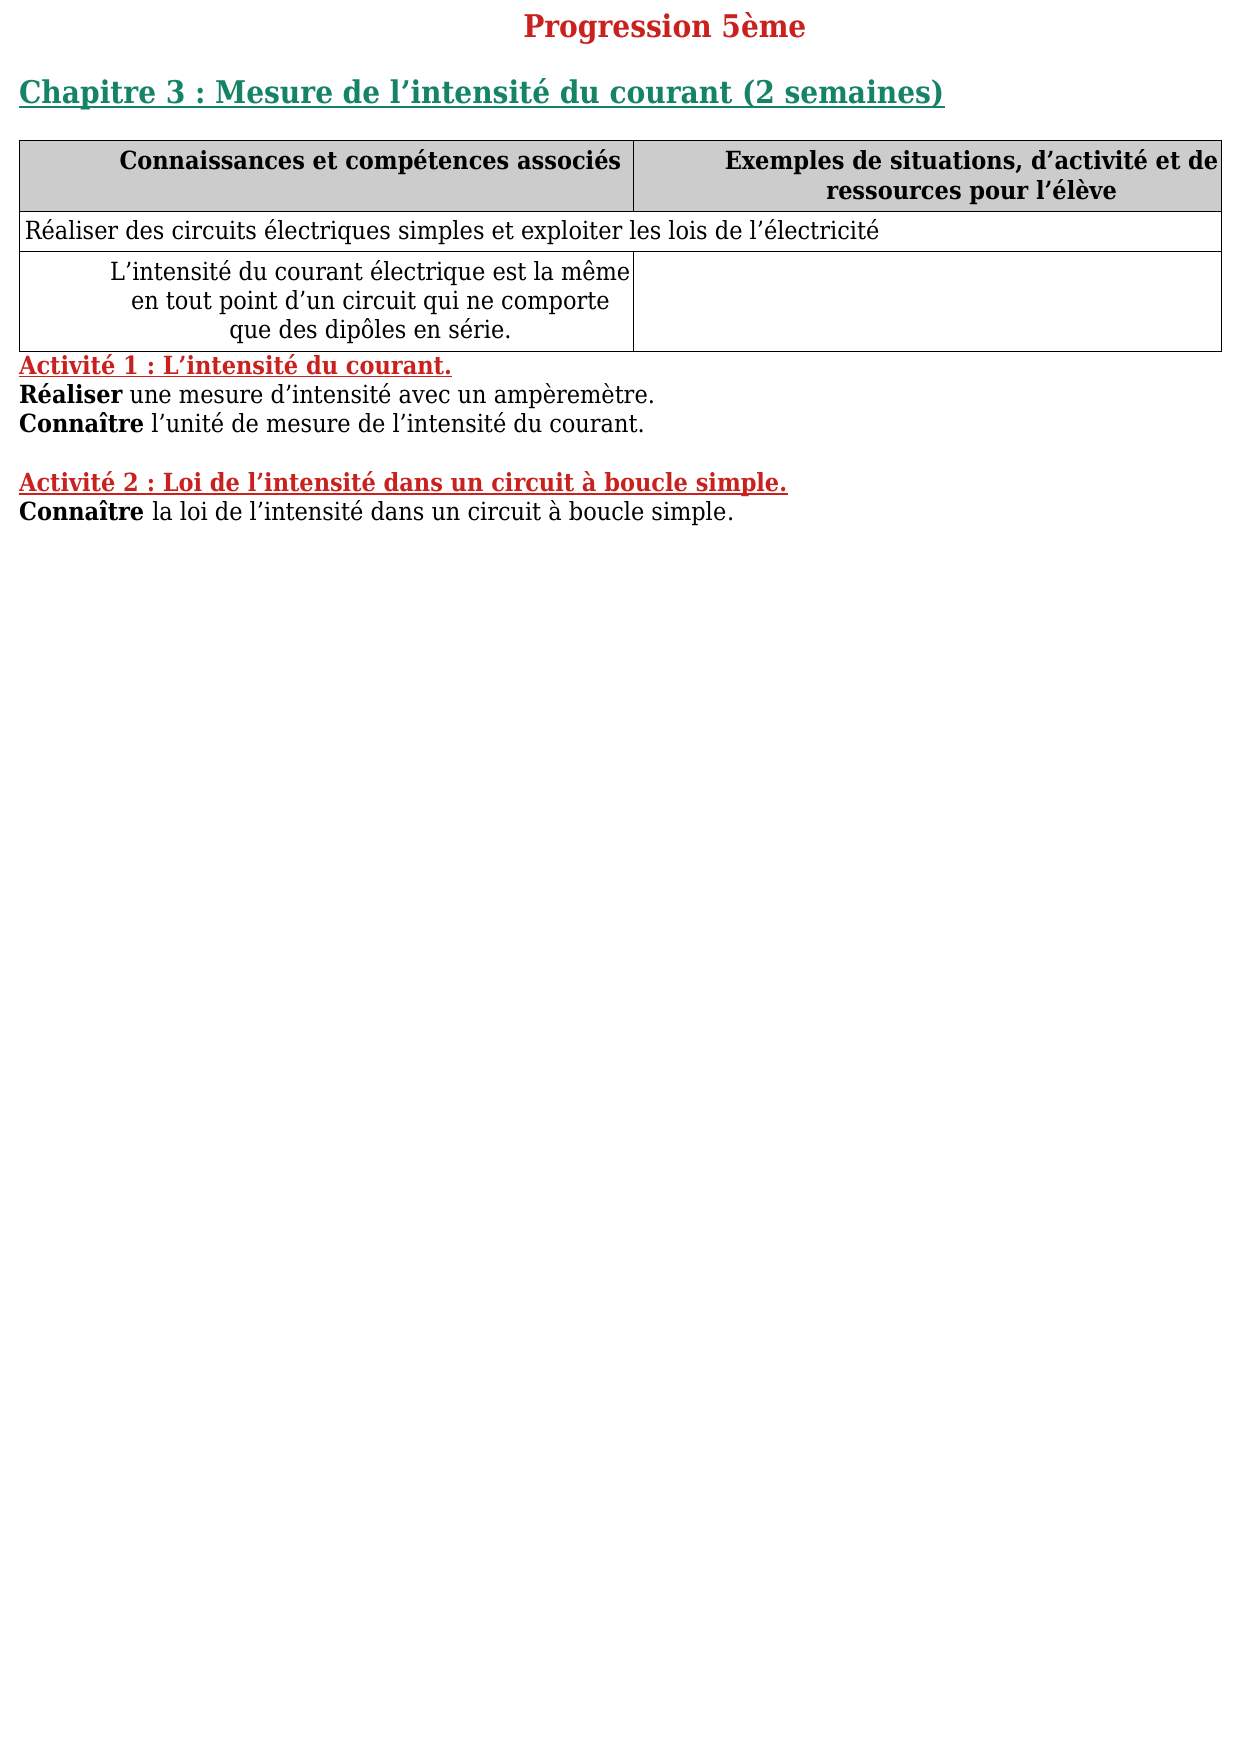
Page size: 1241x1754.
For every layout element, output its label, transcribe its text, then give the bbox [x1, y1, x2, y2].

table_cell Réaliser des circuits électriques simples et exploiter les lois de l’électricité [20, 212, 1221, 251]
text Chapitre 3 : Mesure de l’intensité du courant (2 semaines) [19, 74, 1240, 111]
text Activité 1 : L’intensité du courant. [19, 351, 1240, 380]
table_header Exemples de situations, d’activité et de ressources pour l’élève [634, 141, 1221, 211]
table_header Connaissances et compétences associés [20, 141, 633, 211]
text Réaliser une mesure d’intensité avec un ampèremètre. [19, 380, 1240, 409]
text Connaître la loi de l’intensité dans un circuit à boucle simple. [19, 497, 1240, 527]
table_cell [634, 252, 1221, 351]
table_cell L’intensité du courant électrique est la même en tout point d’un circuit qui ne comporte que des dipôles en série. [20, 252, 633, 351]
text Connaître l’unité de mesure de l’intensité du courant. [19, 409, 1240, 439]
text Activité 2 : Loi de l’intensité dans un circuit à boucle simple. [19, 468, 1240, 497]
